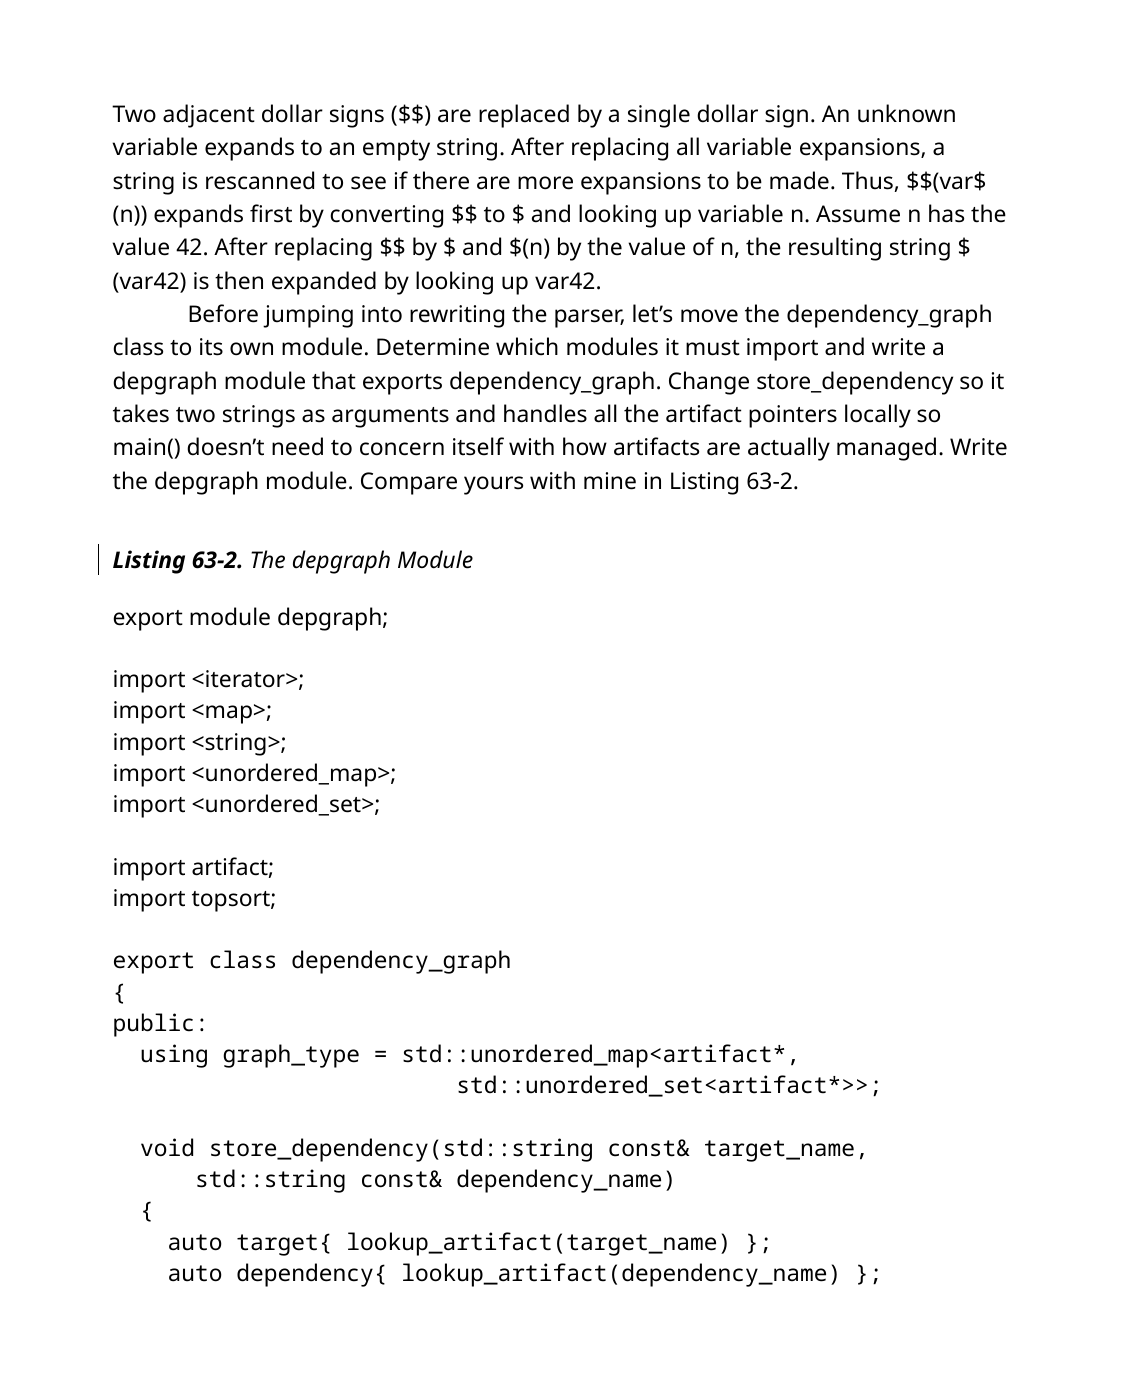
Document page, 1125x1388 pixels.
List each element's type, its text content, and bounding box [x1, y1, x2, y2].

text import <iterator>; [112, 663, 1012, 694]
text std::string const& dependency_name) [112, 1163, 1012, 1194]
text std::unordered_set<artifact*>>; [112, 1069, 1012, 1101]
text import <unordered_map>; [112, 757, 1012, 788]
text Two adjacent dollar signs ($$) are replaced by a single dollar sign. An unknown variable expands to an empty string. After replacing all variable expansions, a string is rescanned to see if there are more expansions to be made. Thus, $$(var$(n)) expands first by converting $$ to $ and looking up variable n. Assume n has the value 42. After replacing $$ by $ and $(n) by the value of n, the resulting string $(var42) is then expanded by looking up var42. [112, 96, 1012, 296]
text Before jumping into rewriting the parser, let’s move the dependency_graph class to its own module. Determine which modules it must import and write a depgraph module that exports dependency_graph. Change store_dependency so it takes two strings as arguments and handles all the artifact pointers locally so main() doesn’t need to concern itself with how artifacts are actually managed. Write the depgraph module. Compare yours with mine in Listing 63-2. [112, 296, 1012, 496]
text import artifact; [112, 851, 1012, 882]
text import <unordered_set>; [112, 788, 1012, 819]
text export module depgraph; [112, 601, 1012, 632]
text import <map>; [112, 694, 1012, 726]
text auto target{ lookup_artifact(target_name) }; [112, 1226, 1012, 1257]
text import topsort; [112, 882, 1012, 913]
text Listing 63-2. The depgraph Module [112, 544, 1012, 575]
text export class dependency_graph [112, 944, 1012, 976]
text import <string>; [112, 726, 1012, 757]
text auto dependency{ lookup_artifact(dependency_name) }; [112, 1257, 1012, 1288]
text { [112, 1194, 1012, 1226]
text { [112, 976, 1012, 1007]
text using graph_type = std::unordered_map<artifact*, [112, 1038, 1012, 1069]
text void store_dependency(std::string const& target_name, [112, 1132, 1012, 1163]
text public: [112, 1007, 1012, 1038]
